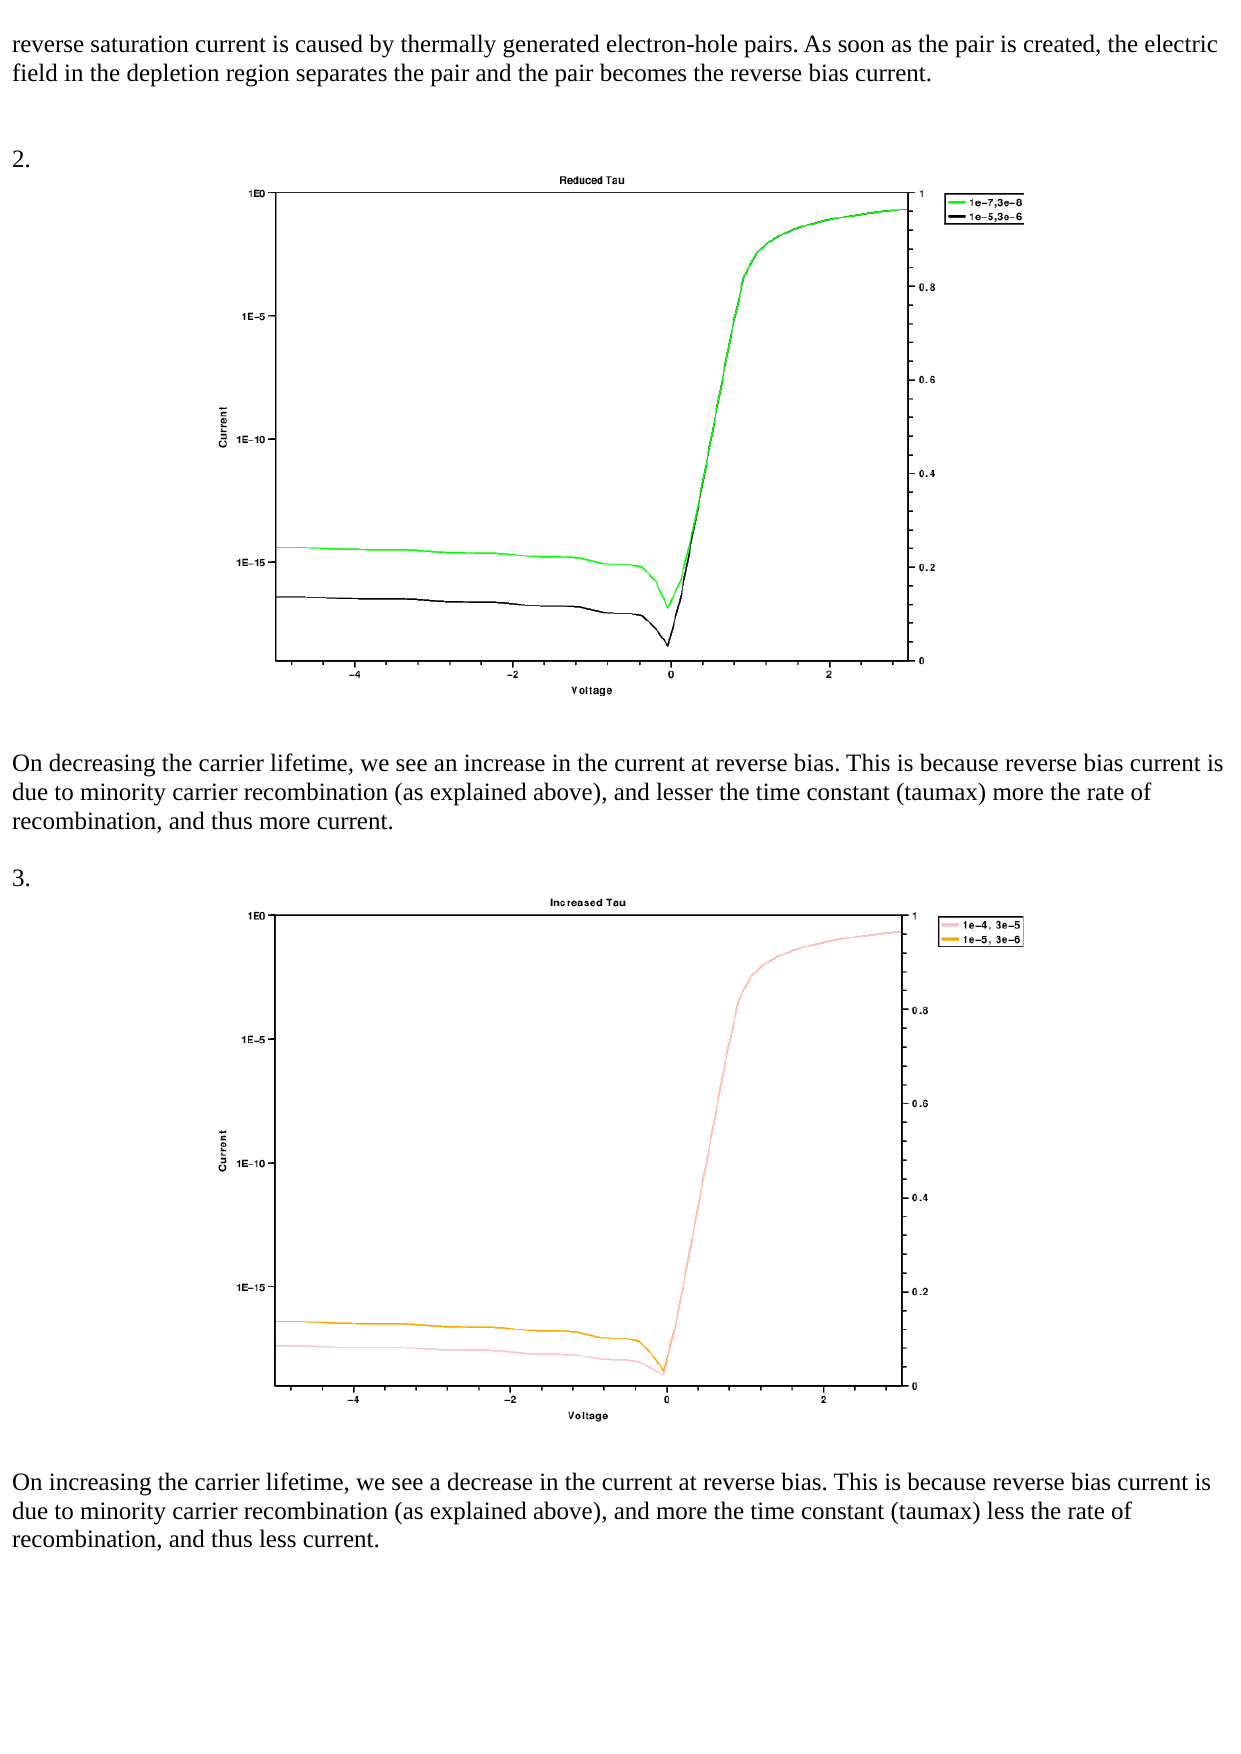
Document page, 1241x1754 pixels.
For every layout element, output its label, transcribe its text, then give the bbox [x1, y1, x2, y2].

text 2. [12, 144, 1228, 173]
picture [216, 173, 1024, 696]
picture [216, 892, 1024, 1422]
text On decreasing the carrier lifetime, we see an increase in the current at reverse bias. This is because reverse bias current is due to minority carrier recombination (as explained above), and lesser the time constant (taumax) more the rate of recombination, and thus more current. [12, 748, 1228, 834]
text reverse saturation current is caused by thermally generated electron-hole pairs. As soon as the pair is created, the electric field in the depletion region separates the pair and the pair becomes the reverse bias current. [12, 29, 1228, 87]
text 3. [12, 863, 1228, 892]
text On increasing the carrier lifetime, we see a decrease in the current at reverse bias. This is because reverse bias current is due to minority carrier recombination (as explained above), and more the time constant (taumax) less the rate of recombination, and thus less current. [12, 1467, 1228, 1553]
